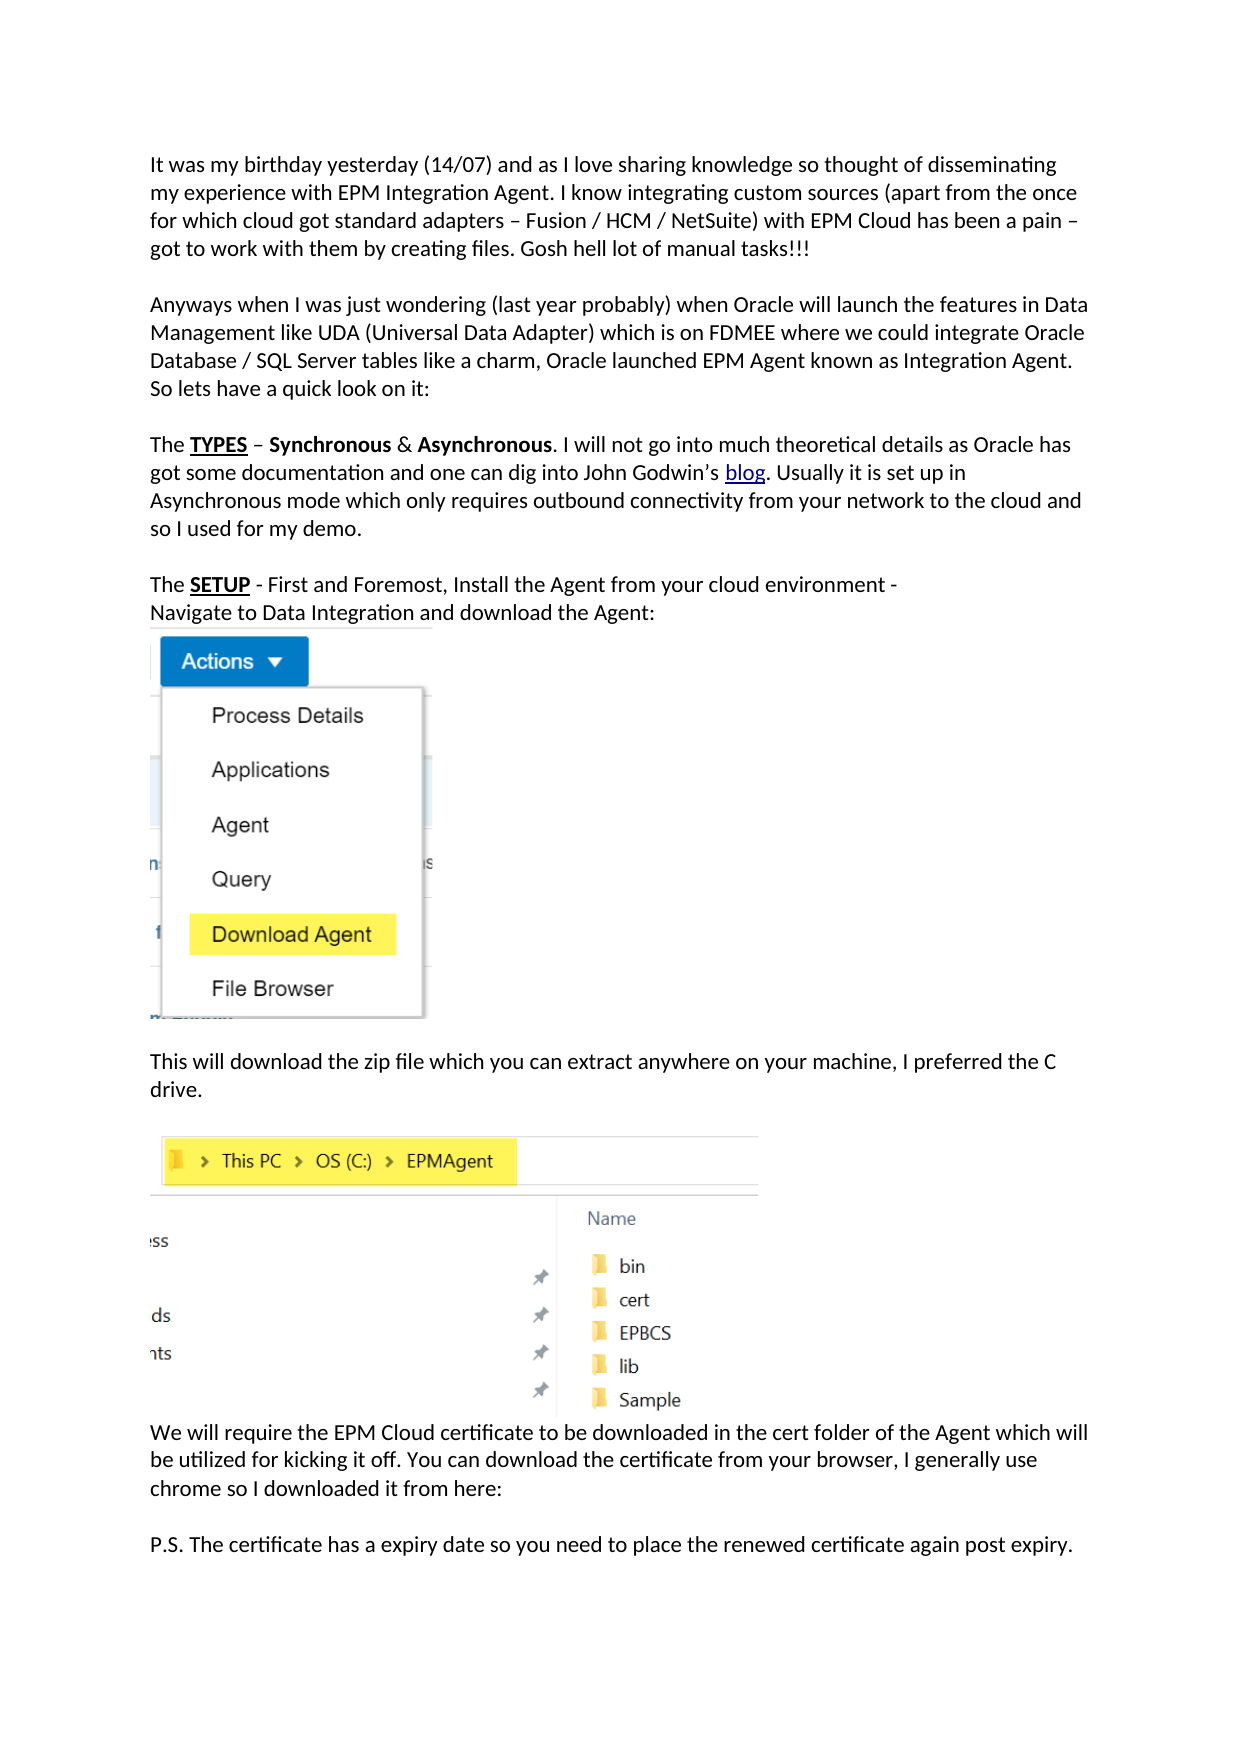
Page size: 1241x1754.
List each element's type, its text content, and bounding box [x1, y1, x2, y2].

text It was my birthday yesterday (14/07) and as I love sharing knowledge so thought of disseminating my experience with EPM Integration Agent. I know integrating custom sources (apart from the once for which cloud got standard adapters – Fusion / HCM / NetSuite) with EPM Cloud has been a pain – got to work with them by creating files. Gosh hell lot of manual tasks!!! [150, 150, 1090, 262]
text P.S. The certificate has a expiry date so you need to place the renewed certificate again post expiry. [150, 1530, 1090, 1558]
text Navigate to Data Integration and download the Agent: [150, 598, 1090, 626]
text The SETUP - First and Foremost, Install the Agent from your cloud environment - [150, 570, 1090, 598]
text We will require the EPM Cloud certificate to be downloaded in the cert folder of the Agent which will be utilized for kicking it off. You can download the certificate from your browser, I generally use chrome so I downloaded it from here: [150, 1418, 1090, 1502]
text Anyways when I was just wondering (last year probably) when Oracle will launch the features in Data Management like UDA (Universal Data Adapter) which is on FDMEE where we could integrate Oracle Database / SQL Server tables like a charm, Oracle launched EPM Agent known as Integration Agent. So lets have a quick look on it: [150, 290, 1090, 402]
text This will download the zip file which you can extract anywhere on your machine, I preferred the C drive. [150, 1047, 1090, 1103]
text The TYPES – Synchronous & Asynchronous. I will not go into much theoretical details as Oracle has got some documentation and one can dig into John Godwin’s blog. Usually it is set up in Asynchronous mode which only requires outbound connectivity from your network to the cloud and so I used for my demo. [150, 430, 1090, 542]
